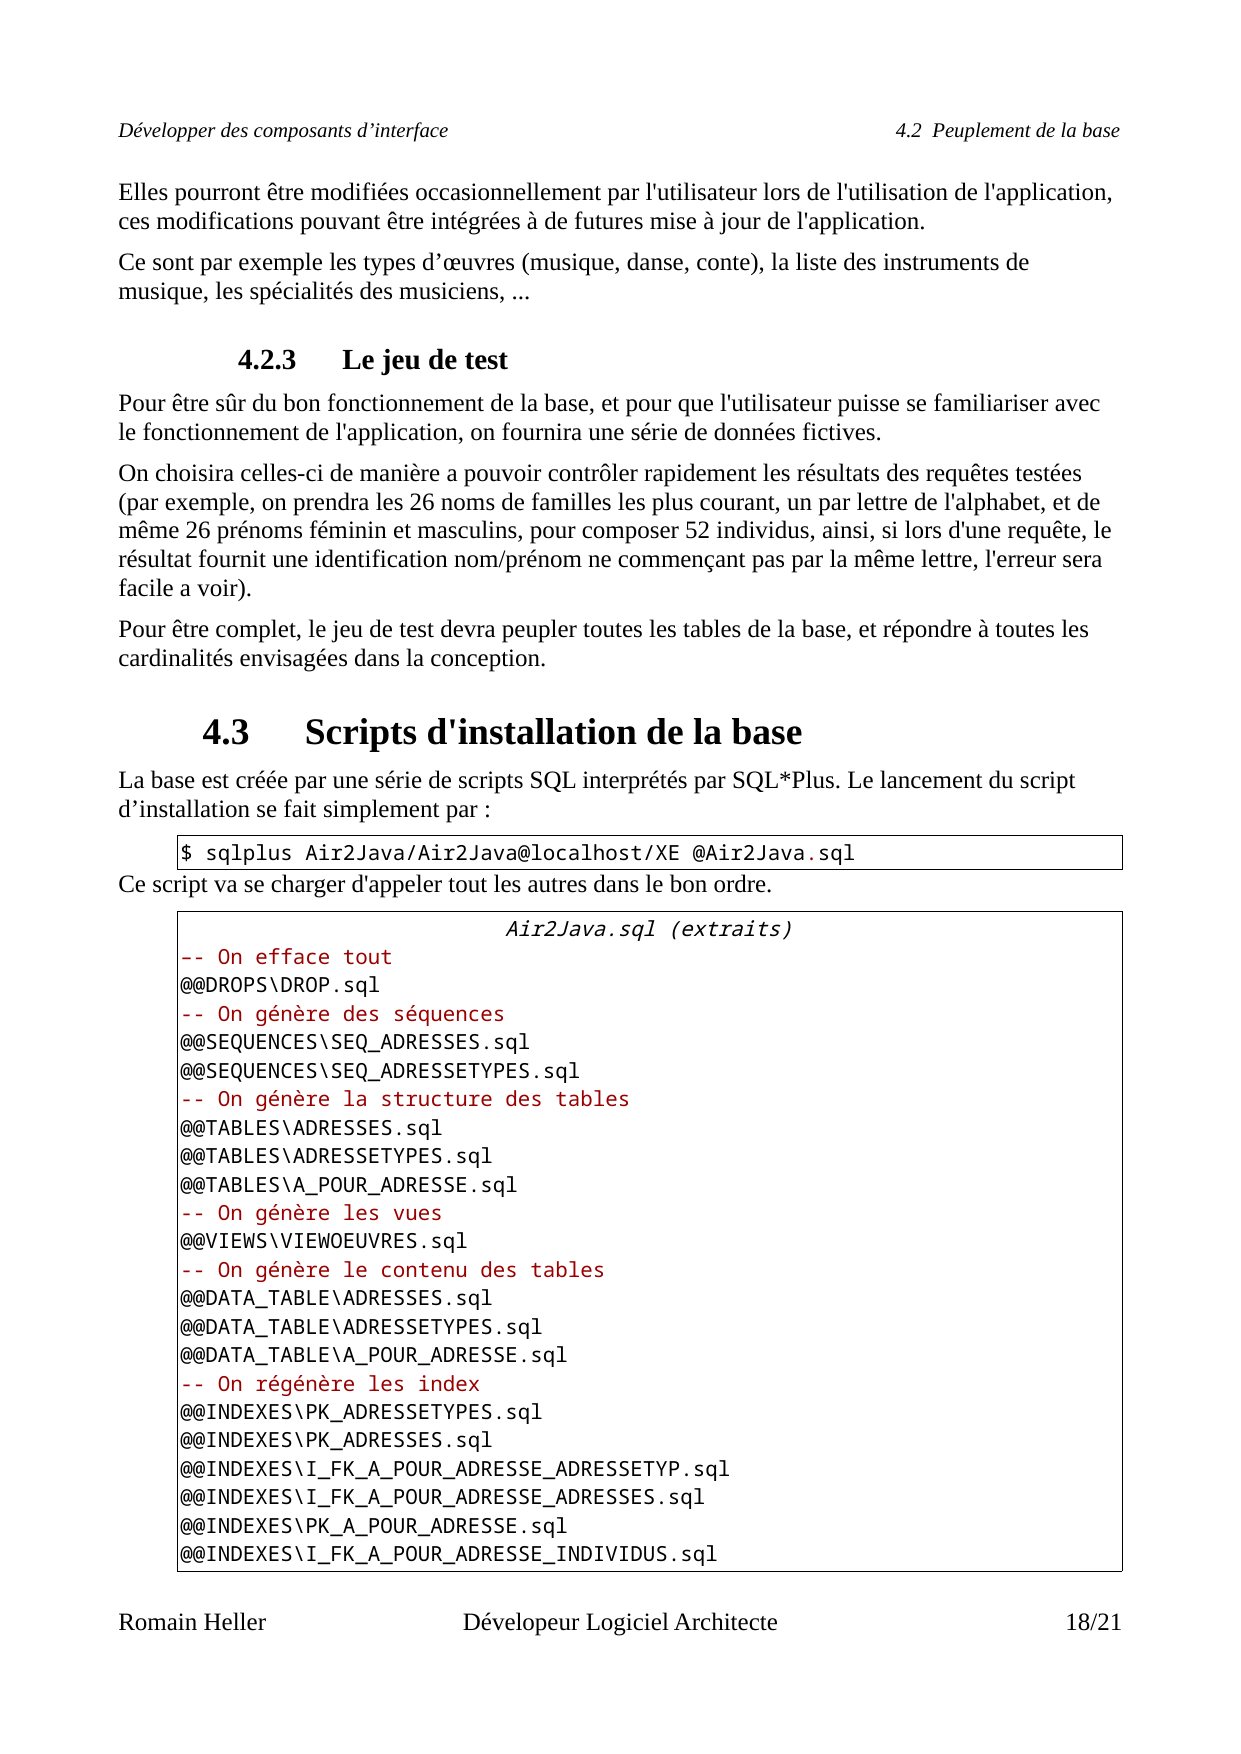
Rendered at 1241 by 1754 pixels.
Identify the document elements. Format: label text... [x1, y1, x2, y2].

text Air2Java.sql (extraits) [178, 912, 1122, 939]
text @@TABLES\ADRESSETYPES.sql [178, 1138, 1122, 1167]
text Pour être complet, le jeu de test devra peupler toutes les tables de la base, et répondre à toutes les cardinalités envisagées dans la conception. [118, 614, 1122, 672]
text @@DROPS\DROP.sql [178, 968, 1122, 996]
text -- On génère la structure des tables [178, 1081, 1122, 1110]
text @@VIEWS\VIEWOEUVRES.sql [178, 1223, 1122, 1252]
text @@INDEXES\I_FK_A_POUR_ADRESSE_INDIVIDUS.sql [178, 1536, 1122, 1571]
text @@INDEXES\I_FK_A_POUR_ADRESSE_ADRESSES.sql [178, 1479, 1122, 1508]
text Pour être sûr du bon fonctionnement de la base, et pour que l'utilisateur puisse se familiariser avec le fonctionnement de l'application, on fournira une série de données fictives. [118, 388, 1122, 446]
text On choisira celles-ci de manière a pouvoir contrôler rapidement les résultats des requêtes testées (par exemple, on prendra les 26 noms de familles les plus courant, un par lettre de l'alphabet, et de même 26 prénoms féminin et masculins, pour composer 52 individus, ainsi, si lors d'une requête, le résultat fournit une identification nom/prénom ne commençant pas par la même lettre, l'erreur sera facile a voir). [118, 458, 1122, 602]
text –- On efface tout [178, 939, 1122, 968]
text @@TABLES\ADRESSES.sql [178, 1110, 1122, 1138]
text @@DATA_TABLE\A_POUR_ADRESSE.sql [178, 1337, 1122, 1366]
text Ce sont par exemple les types d’œuvres (musique, danse, conte), la liste des instruments de musique, les spécialités des musiciens, ... [118, 247, 1122, 304]
text @@TABLES\A_POUR_ADRESSE.sql [178, 1167, 1122, 1195]
text -- On génère le contenu des tables [178, 1252, 1122, 1280]
text @@INDEXES\I_FK_A_POUR_ADRESSE_ADRESSETYP.sql [178, 1451, 1122, 1479]
text -- On génère des séquences [178, 996, 1122, 1024]
subtitle Scripts d'installation de la base [193, 709, 1122, 752]
text -- On génère les vues [178, 1195, 1122, 1223]
text @@INDEXES\PK_ADRESSETYPES.sql [178, 1394, 1122, 1423]
text @@INDEXES\PK_A_POUR_ADRESSE.sql [178, 1508, 1122, 1536]
text Elles pourront être modifiées occasionnellement par l'utilisateur lors de l'utilisation de l'application, ces modifications pouvant être intégrées à de futures mise à jour de l'application. [118, 177, 1122, 234]
text @@INDEXES\PK_ADRESSES.sql [178, 1423, 1122, 1451]
text -- On régénère les index [178, 1366, 1122, 1394]
text @@SEQUENCES\SEQ_ADRESSES.sql [178, 1024, 1122, 1053]
text $ sqlplus Air2Java/Air2Java@localhost/XE @Air2Java.sql [178, 836, 1122, 869]
text @@DATA_TABLE\ADRESSETYPES.sql [178, 1309, 1122, 1337]
subtitle Le jeu de test [231, 342, 1122, 376]
text @@DATA_TABLE\ADRESSES.sql [178, 1280, 1122, 1309]
text Ce script va se charger d'appeler tout les autres dans le bon ordre. [118, 869, 1122, 898]
text @@SEQUENCES\SEQ_ADRESSETYPES.sql [178, 1053, 1122, 1081]
text La base est créée par une série de scripts SQL interprétés par SQL*Plus. Le lancement du script d’installation se fait simplement par : [118, 765, 1122, 822]
